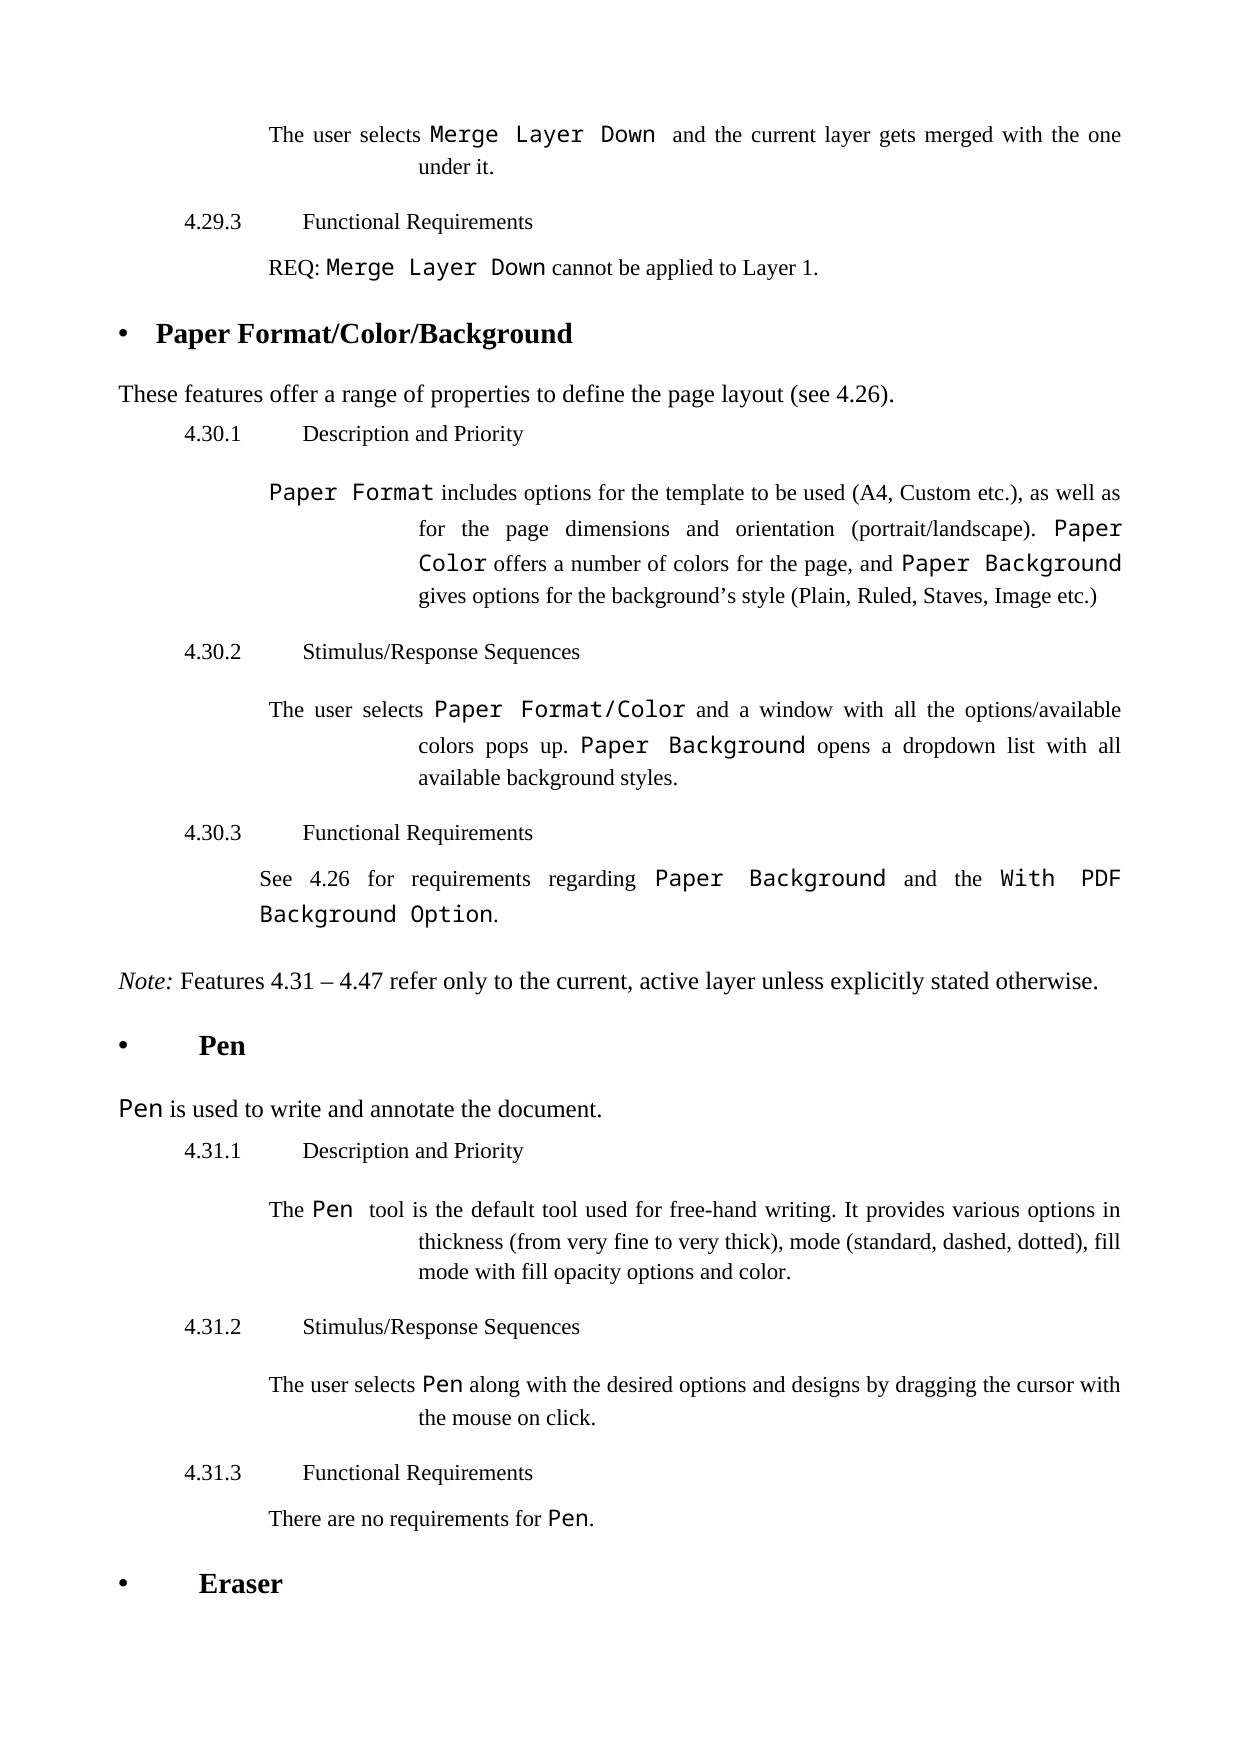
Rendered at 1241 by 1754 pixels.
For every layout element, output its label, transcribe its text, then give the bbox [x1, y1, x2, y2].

text 4.29.3 Functional Requirements [184, 208, 1122, 235]
list Pen [81, 1028, 1122, 1062]
text 4.31.3 Functional Requirements [184, 1459, 1122, 1485]
list Eraser [81, 1567, 1122, 1600]
text The Pen tool is the default tool used for free-hand writing. It provides various options in thickness (from very fine to very thick), mode (standard, dashed, dotted), fill mode with fill opacity options and color. [268, 1193, 1122, 1284]
text Pen is used to write and annotate the document. [118, 1091, 1122, 1125]
text 4.30.2 Stimulus/Response Sequences [184, 638, 1122, 664]
text The user selects Merge Layer Down and the current layer gets merged with the one under it. [268, 118, 1122, 179]
text REQ: Merge Layer Down cannot be applied to Layer 1. [268, 251, 1122, 282]
text The user selects Paper Format/Color and a window with all the options/available colors pops up. Paper Background opens a dropdown list with all available background styles. [268, 693, 1122, 790]
text The user selects Pen along with the desired options and designs by dragging the cursor with the mouse on click. [268, 1368, 1122, 1430]
text Paper Format includes options for the template to be used (A4, Custom etc.), as well as for the page dimensions and orientation (portrait/landscape). Paper Color offers a number of colors for the page, and Paper Background gives options for the background’s style (Plain, Ruled, Staves, Image etc.) [268, 476, 1122, 609]
text These features offer a range of properties to define the page layout (see 4.26). [118, 379, 1122, 408]
text 4.31.1 Description and Priority [184, 1137, 1122, 1164]
list Paper Format/Color/Background [81, 316, 1122, 350]
text See 4.26 for requirements regarding Paper Background and the With PDF Background Option. [259, 862, 1122, 929]
text There are no requirements for Pen. [268, 1501, 1122, 1533]
text 4.30.3 Functional Requirements [184, 819, 1122, 846]
text 4.30.1 Description and Priority [184, 420, 1122, 447]
text 4.31.2 Stimulus/Response Sequences [184, 1313, 1122, 1339]
text Note: Features 4.31 – 4.47 refer only to the current, active layer unless explicitly stated otherwise. [118, 966, 1122, 995]
